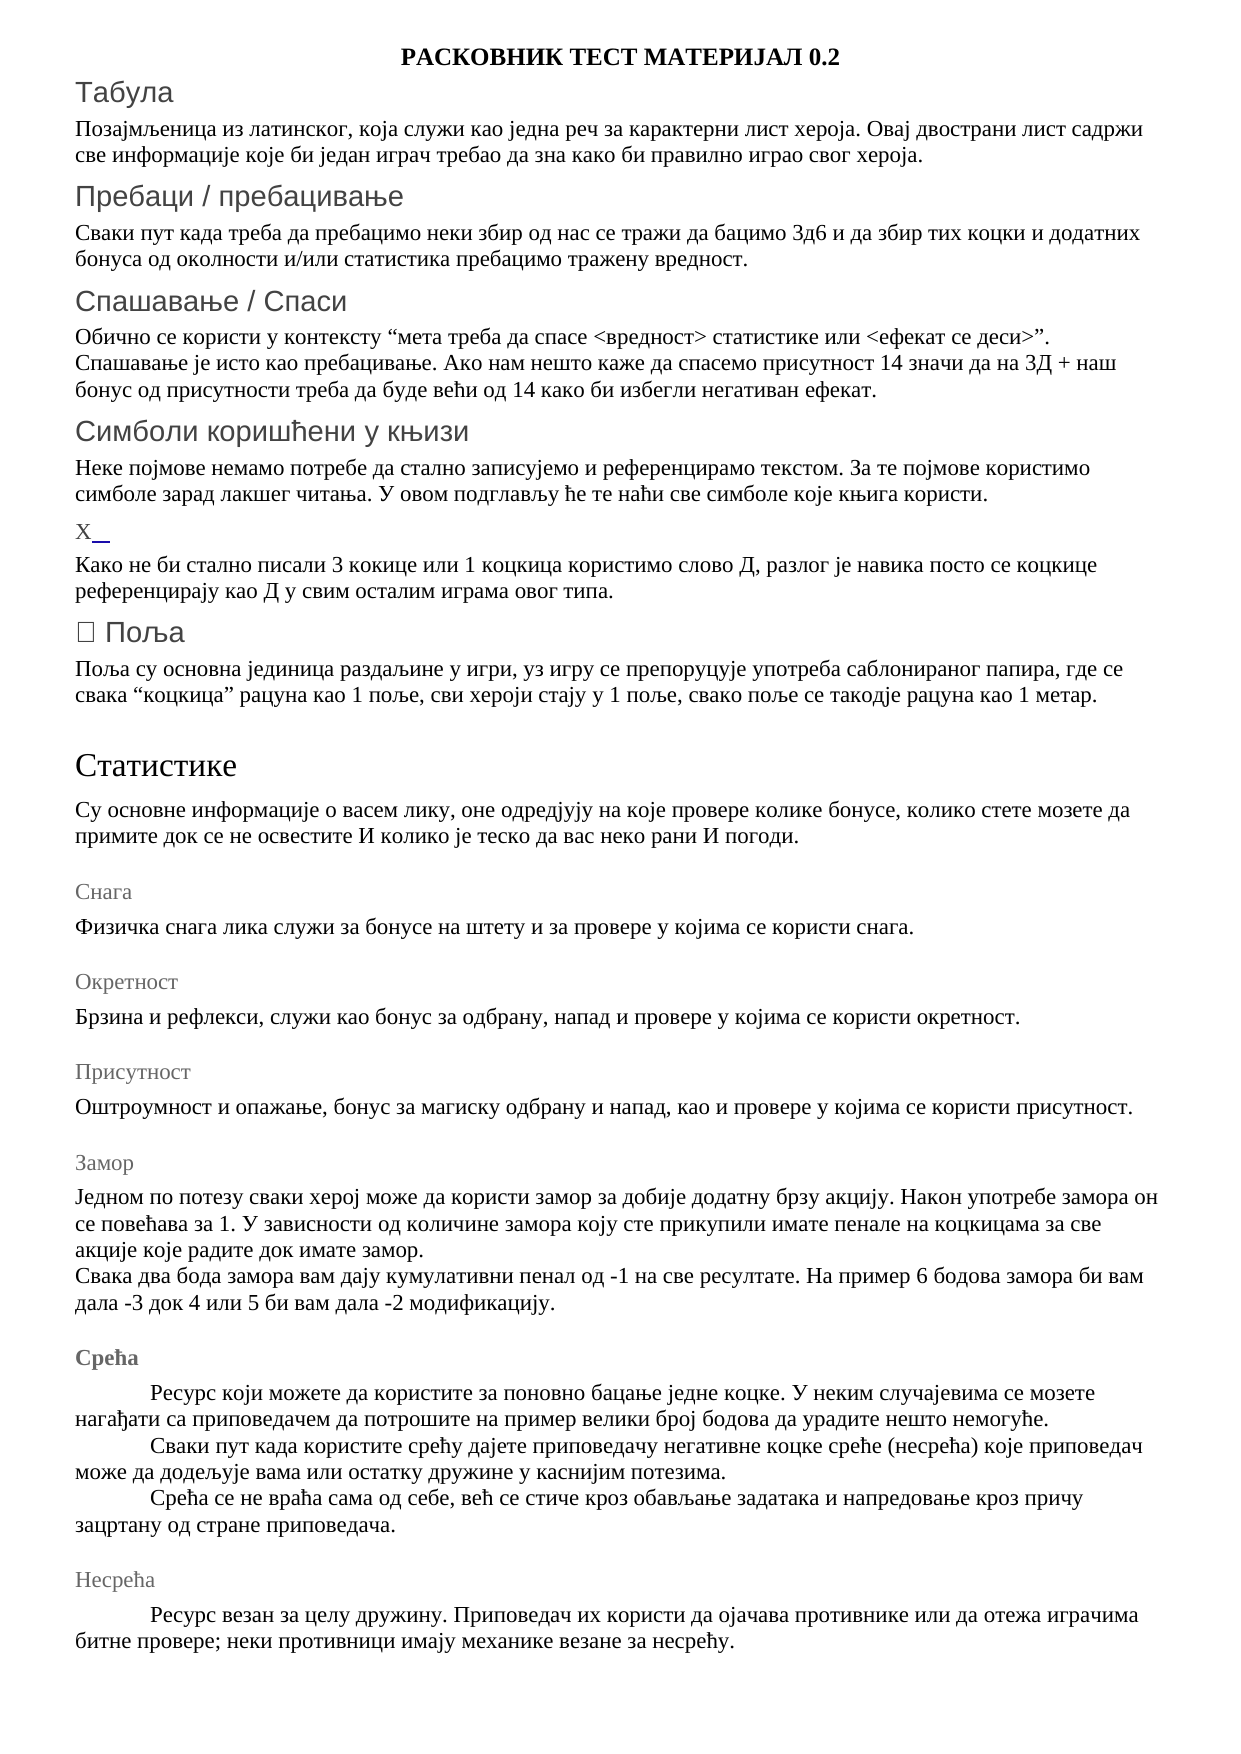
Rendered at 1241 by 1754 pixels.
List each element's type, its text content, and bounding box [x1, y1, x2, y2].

text Брзина и рефлекси, служи као бонус за одбрану, напад и провере у којима се користи окретност. [75, 1003, 1166, 1029]
text Су основне информације о васем лику, оне одредјују на које провере колике бонусе, колико стете мозете да примите док се не освестите И колико је теско да вас неко рани И погоди. [75, 796, 1166, 849]
text Обично се користи у контексту “мета треба да спасе <вредност> статистике или <ефекат се деси>”. Спашавање је исто као пребацивање. Ако нам нешто каже да спасемо присутност 14 значи да на 3Д + наш бонус од присутности треба да буде већи од 14 како би избегли негативан ефекат. [75, 323, 1166, 402]
subtitle X🎲 [75, 518, 1166, 545]
text Сваки пут када користите срећу дајете приповедачу негативне коцке среће (несрећа) које приповедач може да додељује вама или остатку дружине у каснијим потезима. [75, 1432, 1166, 1484]
text Поља су основна јединица раздаљине у игри, уз игру се препоруцује употреба саблонираног папира, где се свака “коцкица” рацуна као 1 поље, сви хероји стају у 1 поље, свако поље се такодје рацуна као 1 метар. [75, 655, 1166, 708]
subtitle Снага [75, 878, 1166, 904]
text Оштроумност и опажање, бонус за магиску одбрану и напад, као и провере у којима се користи присутност. [75, 1093, 1166, 1119]
text Физичка снага лика служи за бонусе на штету и за провере у којима се користи снага. [75, 913, 1166, 939]
text Позајмљеница из латинског, која служи као једна реч за карактерни лист хероја. Овај двострани лист садржи све информације које би један играч требао да зна како би правилно играо свог хероја. [75, 114, 1166, 167]
subtitle Замор [75, 1149, 1166, 1175]
subtitle Присутност [75, 1058, 1166, 1085]
text Сваки пут када треба да пребацимо неки збир од нас се тражи да бацимо 3д6 и да збир тих коцки и додатних бонуса од околности и/или статистика пребацимо тражену вредност. [75, 219, 1166, 272]
subtitle 💥 Поља [75, 616, 1166, 649]
text Ресурс који можете да користите за поновно бацање једне коцке. У неким случајевима се мозете нагађати са приповедачем да потрошите на пример велики број бодова да урадите нешто немогуће. [75, 1379, 1166, 1432]
text Једном по потезу сваки херој може да користи замор за добије додатну брзу акцију. Након употребе замора он се повећава за 1. У зависности од количине замора коју сте прикупили имате пенале на коцкицама за све акције које радите док имате замор. [75, 1183, 1166, 1262]
subtitle Пребаци / пребацивање [75, 179, 1166, 213]
text Како не би стално писали 3 кокице или 1 коцкица користимо слово Д, разлог је навика посто се коцкице референцирају као Д у свим осталим играма овог типа. [75, 551, 1166, 603]
text Срећа се не враћа сама од себе, већ се стиче кроз обављање задатака и напредовање кроз причу зацртану од стране приповедача. [75, 1484, 1166, 1537]
subtitle Окретност [75, 968, 1166, 994]
subtitle Табула [75, 75, 1166, 108]
subtitle Срећа [75, 1344, 1166, 1371]
subtitle Симболи коришћени у књизи [75, 414, 1166, 448]
subtitle Спашавање / Спаси [75, 283, 1166, 317]
text Свака два бода замора вам дају кумулативни пенал од -1 на све ресултате. На пример 6 бодова замора би вам дала -3 док 4 или 5 би вам дала -2 модификацију. [75, 1262, 1166, 1315]
subtitle Статистике [75, 745, 1166, 784]
subtitle Несрећа [75, 1566, 1166, 1593]
text Неке појмове немамо потребе да стално записујемо и референцирамо текстом. За те појмове користимо симболе зарад лакшег читања. У овом подглављу ће те наћи све симболе које књига користи. [75, 454, 1166, 506]
text Ресурс везан за целу дружину. Приповедач их користи да ојачава противнике или да отежа играчима битне провере; неки противници имају механике везане за несрећу. [75, 1601, 1166, 1654]
